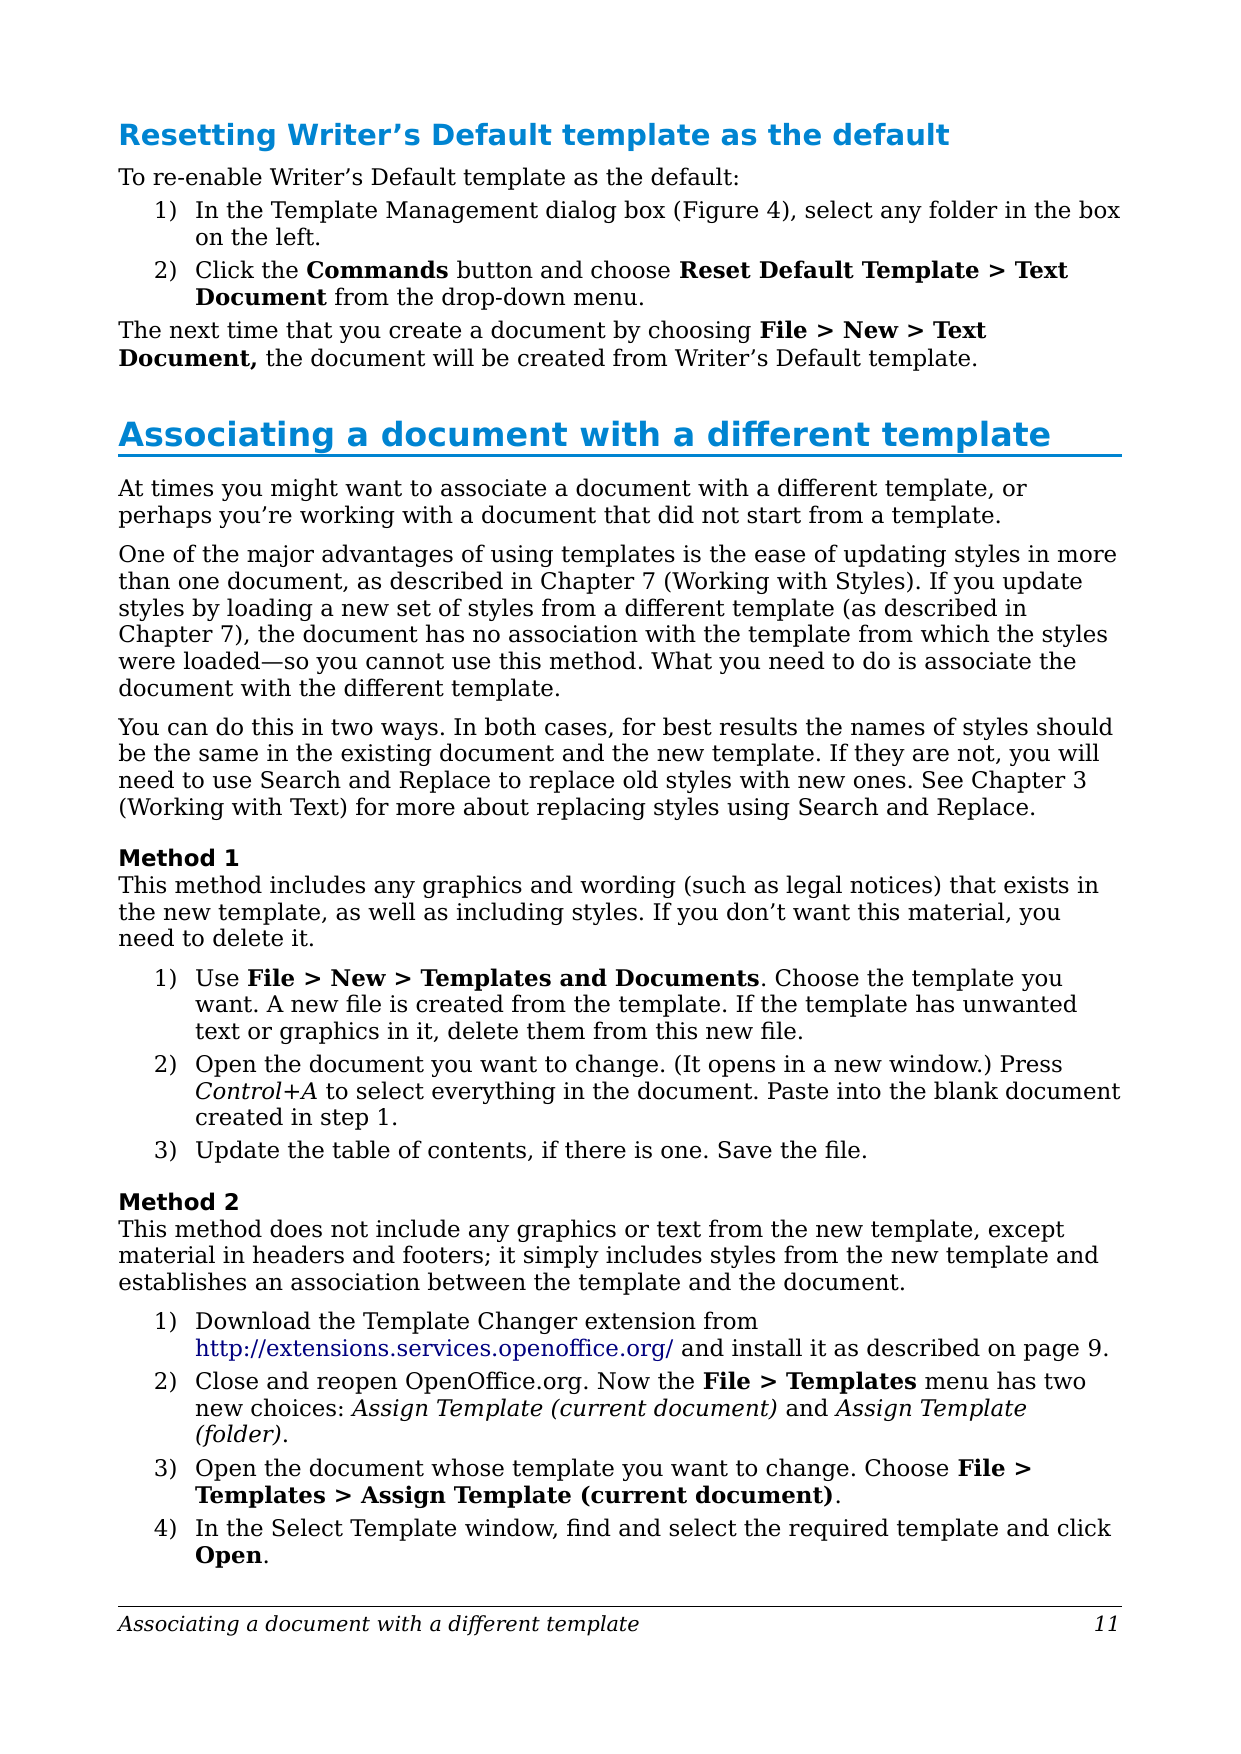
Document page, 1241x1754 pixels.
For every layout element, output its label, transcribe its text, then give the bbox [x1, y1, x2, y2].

list In the Select Template window, find and select the required template and click Open. [177, 1515, 1122, 1569]
text The next time that you create a document by choosing File > New > Text Document, the document will be created from Writer’s Default template. [118, 317, 1122, 371]
subtitle Resetting Writer’s Default template as the default [118, 118, 1122, 152]
text At times you might want to associate a document with a different template, or perhaps you’re working with a document that did not start from a template. [118, 476, 1122, 529]
list Click the Commands button and choose Reset Default Template > Text Document from the drop-down menu. [177, 257, 1122, 311]
text This method includes any graphics and wording (such as legal notices) that exists in the new template, as well as including styles. If you don’t want this material, you need to delete it. [118, 872, 1122, 952]
list Update the table of contents, if there is one. Save the file. [177, 1137, 1122, 1164]
text You can do this in two ways. In both cases, for best results the names of styles should be the same in the existing document and the new template. If they are not, you will need to use Search and Replace to replace old styles with new ones. See Chapter 3 (Working with Text) for more about replacing styles using Search and Replace. [118, 714, 1122, 821]
list To re-enable Writer’s Default template as the default: [118, 164, 1122, 191]
list Open the document whose template you want to change. Choose File > Templates > Assign Template (current document). [177, 1454, 1122, 1508]
list Close and reopen OpenOffice.org. Now the File > Templates menu has two new choices: Assign Template (current document) and Assign Template (folder). [177, 1368, 1122, 1448]
text Method 1 [118, 846, 1122, 872]
list Open the document you want to change. (It opens in a new window.) Press Control+A to select everything in the document. Paste into the blank document created in step 1. [177, 1051, 1122, 1131]
list Download the Template Changer extension from http://extensions.services.openoffice.org/ and install it as described on page 9. [177, 1308, 1122, 1362]
subtitle Associating a document with a different template [118, 416, 1122, 454]
text One of the major advantages of using templates is the ease of updating styles in more than one document, as described in Chapter 7 (Working with Styles). If you update styles by loading a new set of styles from a different template (as described in Chapter 7), the document has no association with the template from which the styles were loaded—so you cannot use this method. What you need to do is associate the document with the different template. [118, 541, 1122, 701]
text This method does not include any graphics or text from the new template, except material in headers and footers; it simply includes styles from the new template and establishes an association between the template and the document. [118, 1216, 1122, 1296]
list Use File > New > Templates and Documents. Choose the template you want. A new file is created from the template. If the template has unwanted text or graphics in it, delete them from this new file. [177, 965, 1122, 1045]
text Method 2 [118, 1189, 1122, 1216]
list In the Template Management dialog box (Figure 4), select any folder in the box on the left. [177, 198, 1122, 251]
